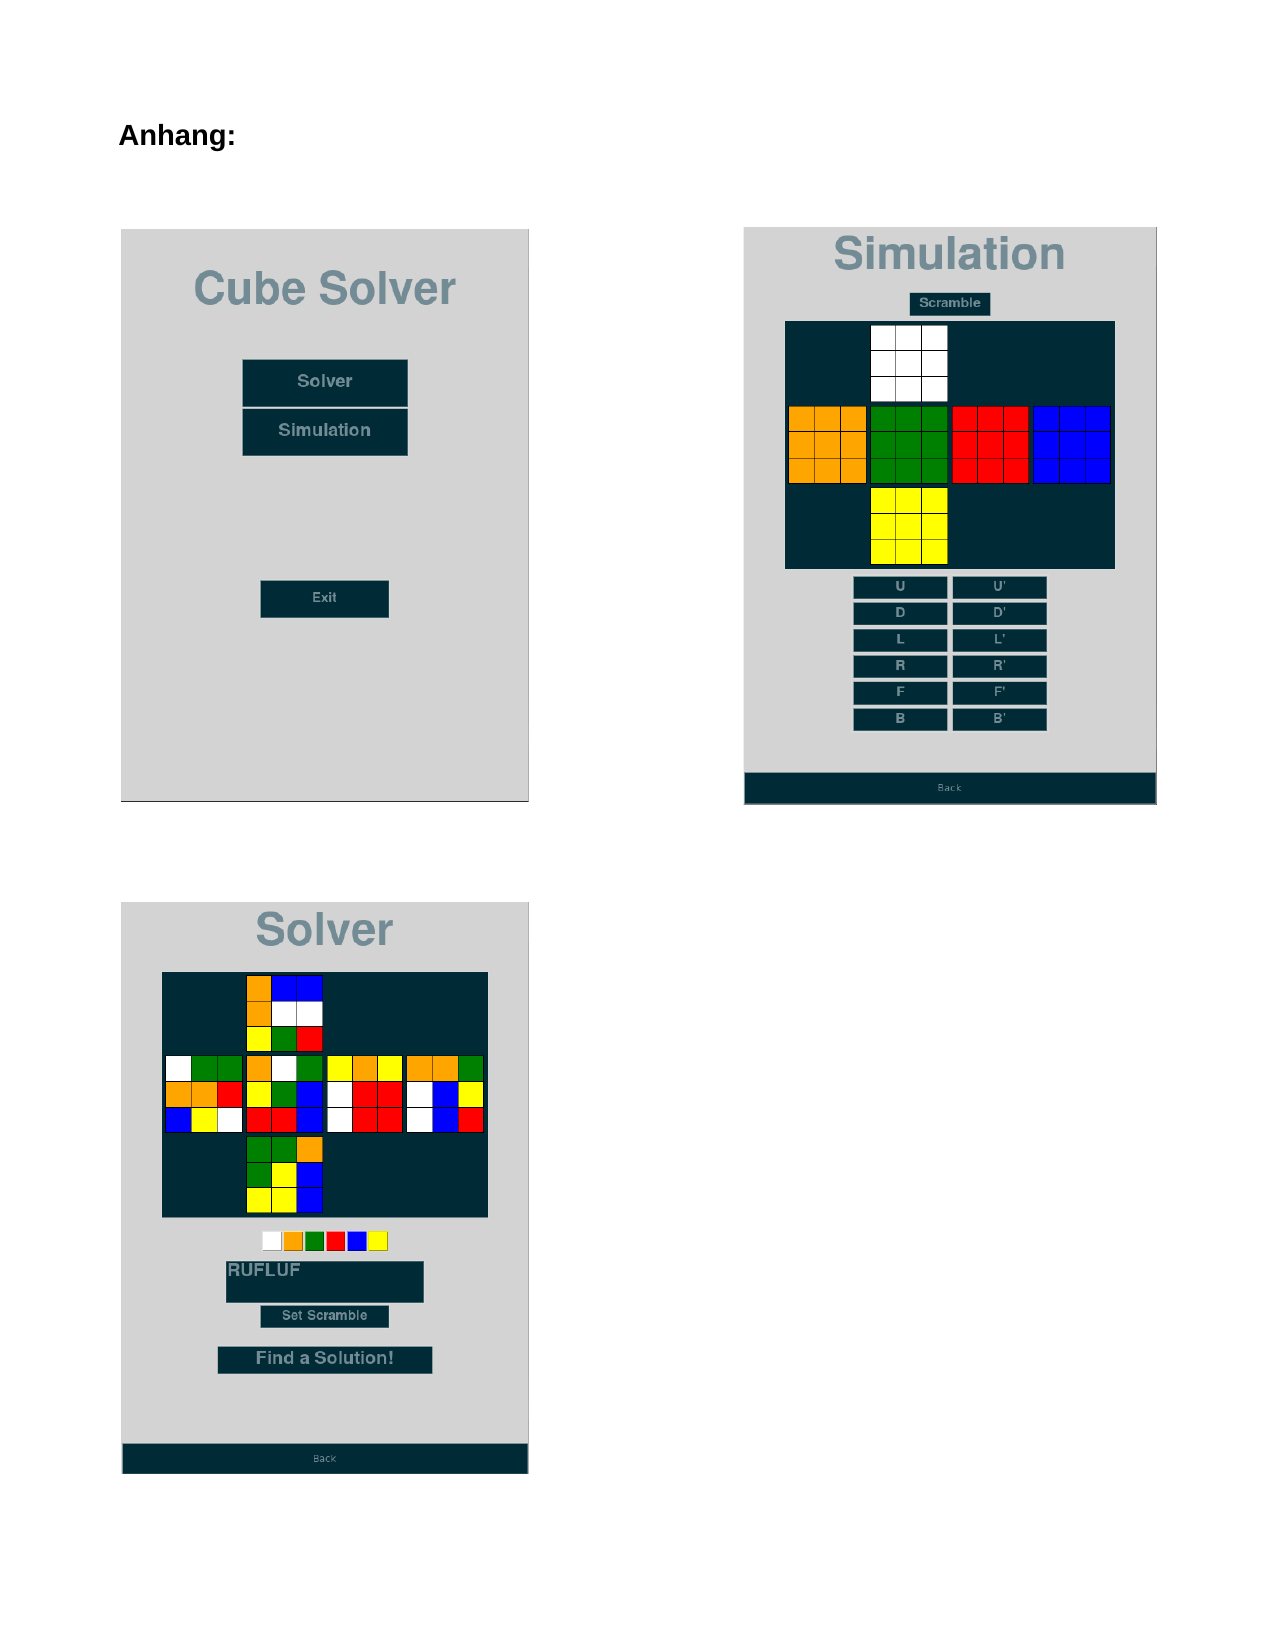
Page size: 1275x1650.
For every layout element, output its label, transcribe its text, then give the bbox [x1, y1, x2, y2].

picture [121, 229, 529, 802]
text [118, 227, 532, 805]
picture [743, 227, 1157, 805]
text [118, 900, 532, 1477]
picture [121, 902, 529, 1474]
text Anhang: [118, 118, 1157, 152]
